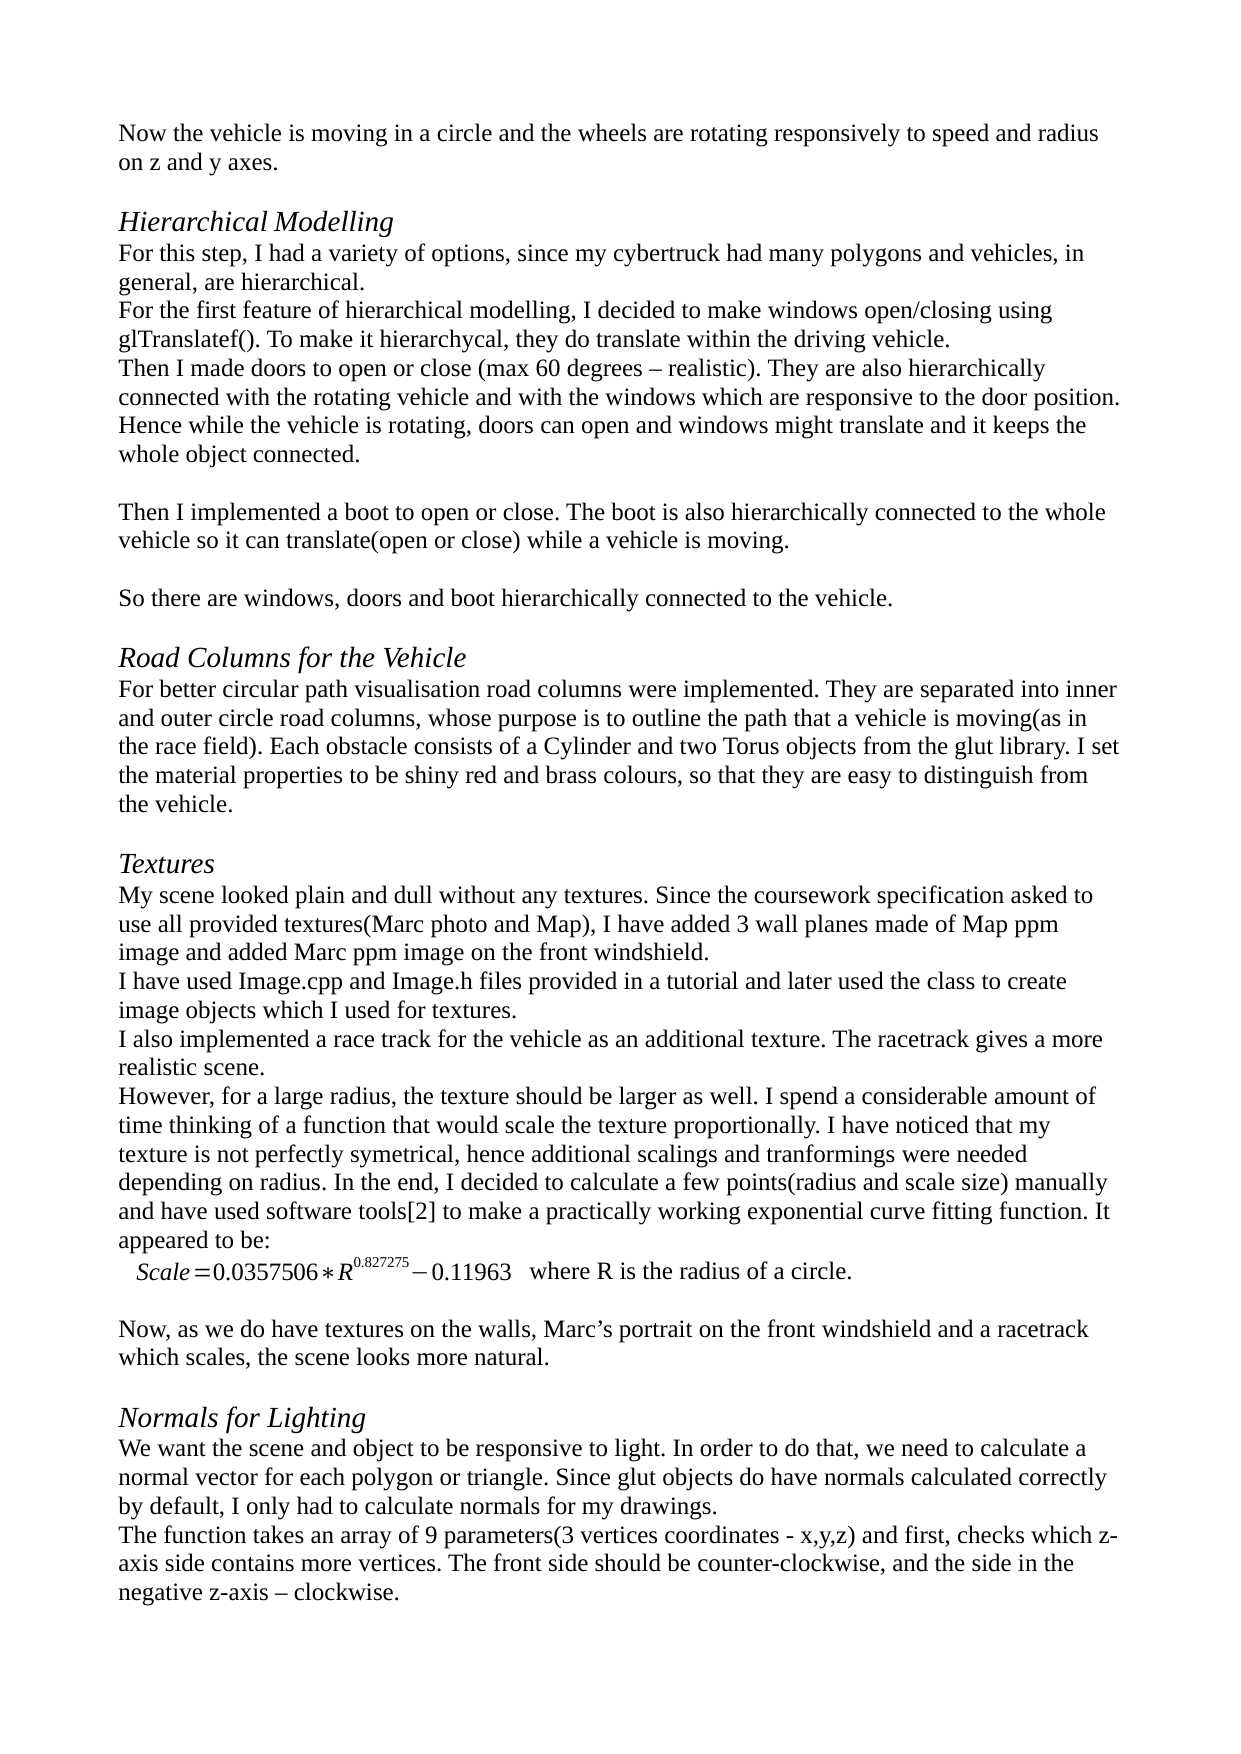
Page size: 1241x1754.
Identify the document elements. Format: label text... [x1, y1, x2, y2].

text Now, as we do have textures on the walls, Marc’s portrait on the front windshield and a racetrack which scales, the scene looks more natural. [118, 1314, 1122, 1371]
text Then I implemented a boot to open or close. The boot is also hierarchically connected to the whole vehicle so it can translate(open or close) while a vehicle is moving. [118, 497, 1122, 554]
text We want the scene and object to be responsive to light. In order to do that, we need to calculate a normal vector for each polygon or triangle. Since glut objects do have normals calculated correctly by default, I only had to calculate normals for my drawings. [118, 1433, 1122, 1520]
text However, for a large radius, the texture should be larger as well. I spend a considerable amount of time thinking of a function that would scale the texture proportionally. I have noticed that my texture is not perfectly symetrical, hence additional scalings and tranformings were needed depending on radius. In the end, I decided to calculate a few points(radius and scale size) manually and have used software tools[2] to make a practically working exponential curve fitting function. It appeared to be: [118, 1081, 1122, 1254]
text Now the vehicle is moving in a circle and the wheels are rotating responsively to speed and radius on z and y axes. [118, 118, 1122, 176]
text For better circular path visualisation road columns were implemented. They are separated into inner and outer circle road columns, whose purpose is to outline the path that a vehicle is moving(as in the race field). Each obstacle consists of a Cylinder and two Torus objects from the glut library. I set the material properties to be shiny red and brass colours, so that they are easy to distinguish from the vehicle. [118, 674, 1122, 818]
text I also implemented a race track for the vehicle as an additional texture. The racetrack gives a more realistic scene. [118, 1024, 1122, 1081]
text Then I made doors to open or close (max 60 degrees – realistic). They are also hierarchically connected with the rotating vehicle and with the windows which are responsive to the door position. Hence while the vehicle is rotating, doors can open and windows might translate and it keeps the whole object connected. [118, 353, 1122, 468]
text For the first feature of hierarchical modelling, I decided to make windows open/closing using glTranslatef(). To make it hierarchycal, they do translate within the driving vehicle. [118, 295, 1122, 353]
text I have used Image.cpp and Image.h files provided in a tutorial and later used the class to create image objects which I used for textures. [118, 966, 1122, 1024]
text Road Columns for the Vehicle [118, 640, 1122, 674]
text For this step, I had a variety of options, since my cybertruck had many polygons and vehicles, in general, are hierarchical. [118, 238, 1122, 295]
text The function takes an array of 9 parameters(3 vertices coordinates - x,y,z) and first, checks which z-axis side contains more vertices. The front side should be counter-clockwise, and the side in the negative z-axis – clockwise. [118, 1520, 1122, 1606]
text My scene looked plain and dull without any textures. Since the coursework specification asked to use all provided textures(Marc photo and Map), I have added 3 wall planes made of Map ppm image and added Marc ppm image on the front windshield. [118, 880, 1122, 966]
text Textures [118, 846, 1122, 880]
text So there are windows, doors and boot hierarchically connected to the vehicle. [118, 583, 1122, 612]
text Hierarchical Modelling [118, 204, 1122, 238]
text where R is the radius of a circle. [118, 1254, 1122, 1285]
text Normals for Lighting [118, 1400, 1122, 1433]
